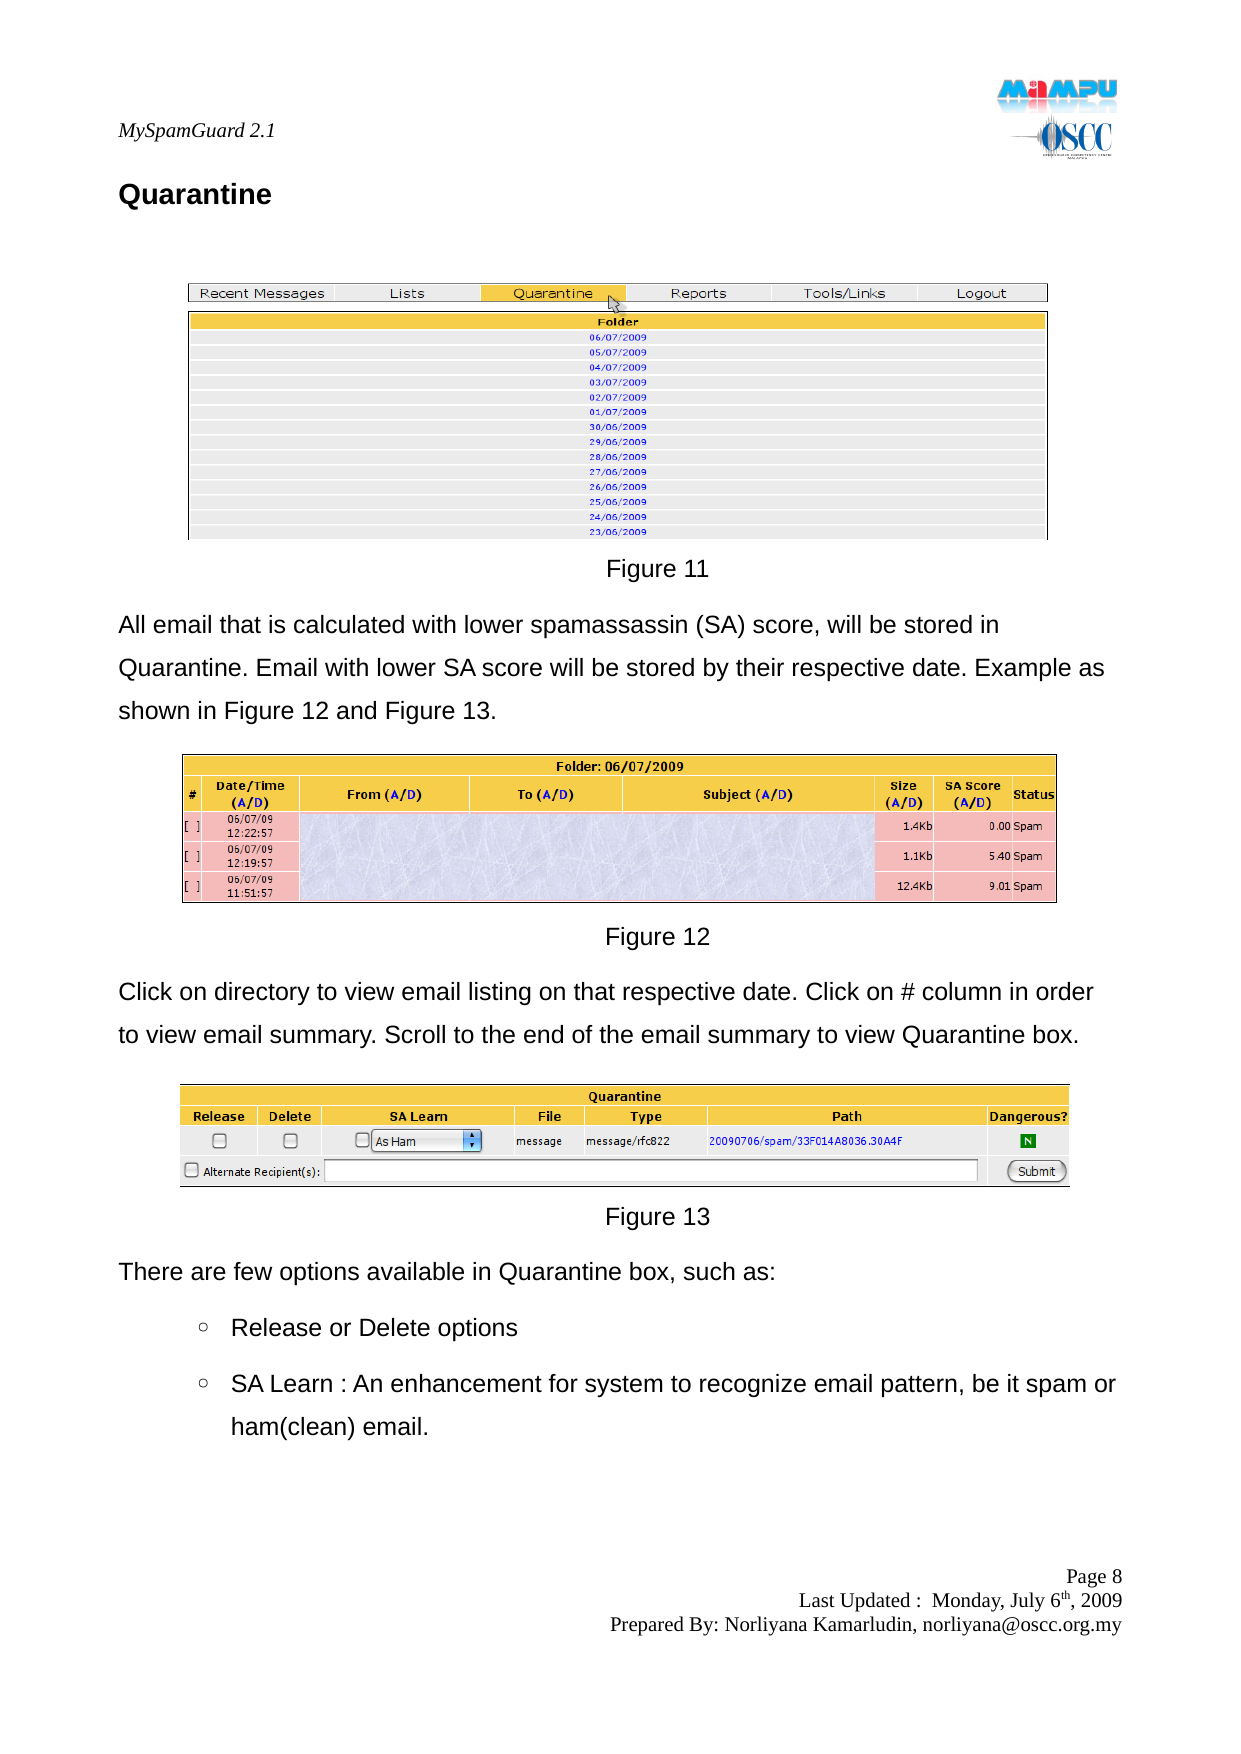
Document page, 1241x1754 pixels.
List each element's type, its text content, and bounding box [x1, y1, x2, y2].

list Release or Delete options [193, 1313, 1122, 1342]
list Figure 13 [156, 1076, 1122, 1230]
picture [180, 1084, 1070, 1188]
picture [996, 66, 1118, 160]
list Figure 12 [156, 752, 1122, 950]
text All email that is calculated with lower spamassassin (SA) score, will be stored in Quarantine. Email with lower SA score will be stored by their respective date. Example as shown in Figure 12 and Figure 13. [118, 610, 1122, 725]
list Figure 11 [156, 279, 1122, 583]
list SA Learn : An enhancement for system to recognize email pattern, be it spam or ham(clean) email. [193, 1368, 1122, 1441]
picture [183, 278, 1057, 540]
subtitle Quarantine [118, 177, 1122, 211]
picture [177, 751, 1063, 908]
text There are few options available in Quarantine box, such as: [118, 1257, 1122, 1286]
text Click on directory to view email listing on that respective date. Click on # column in order to view email summary. Scroll to the end of the email summary to view Quarantine box. [118, 977, 1122, 1049]
